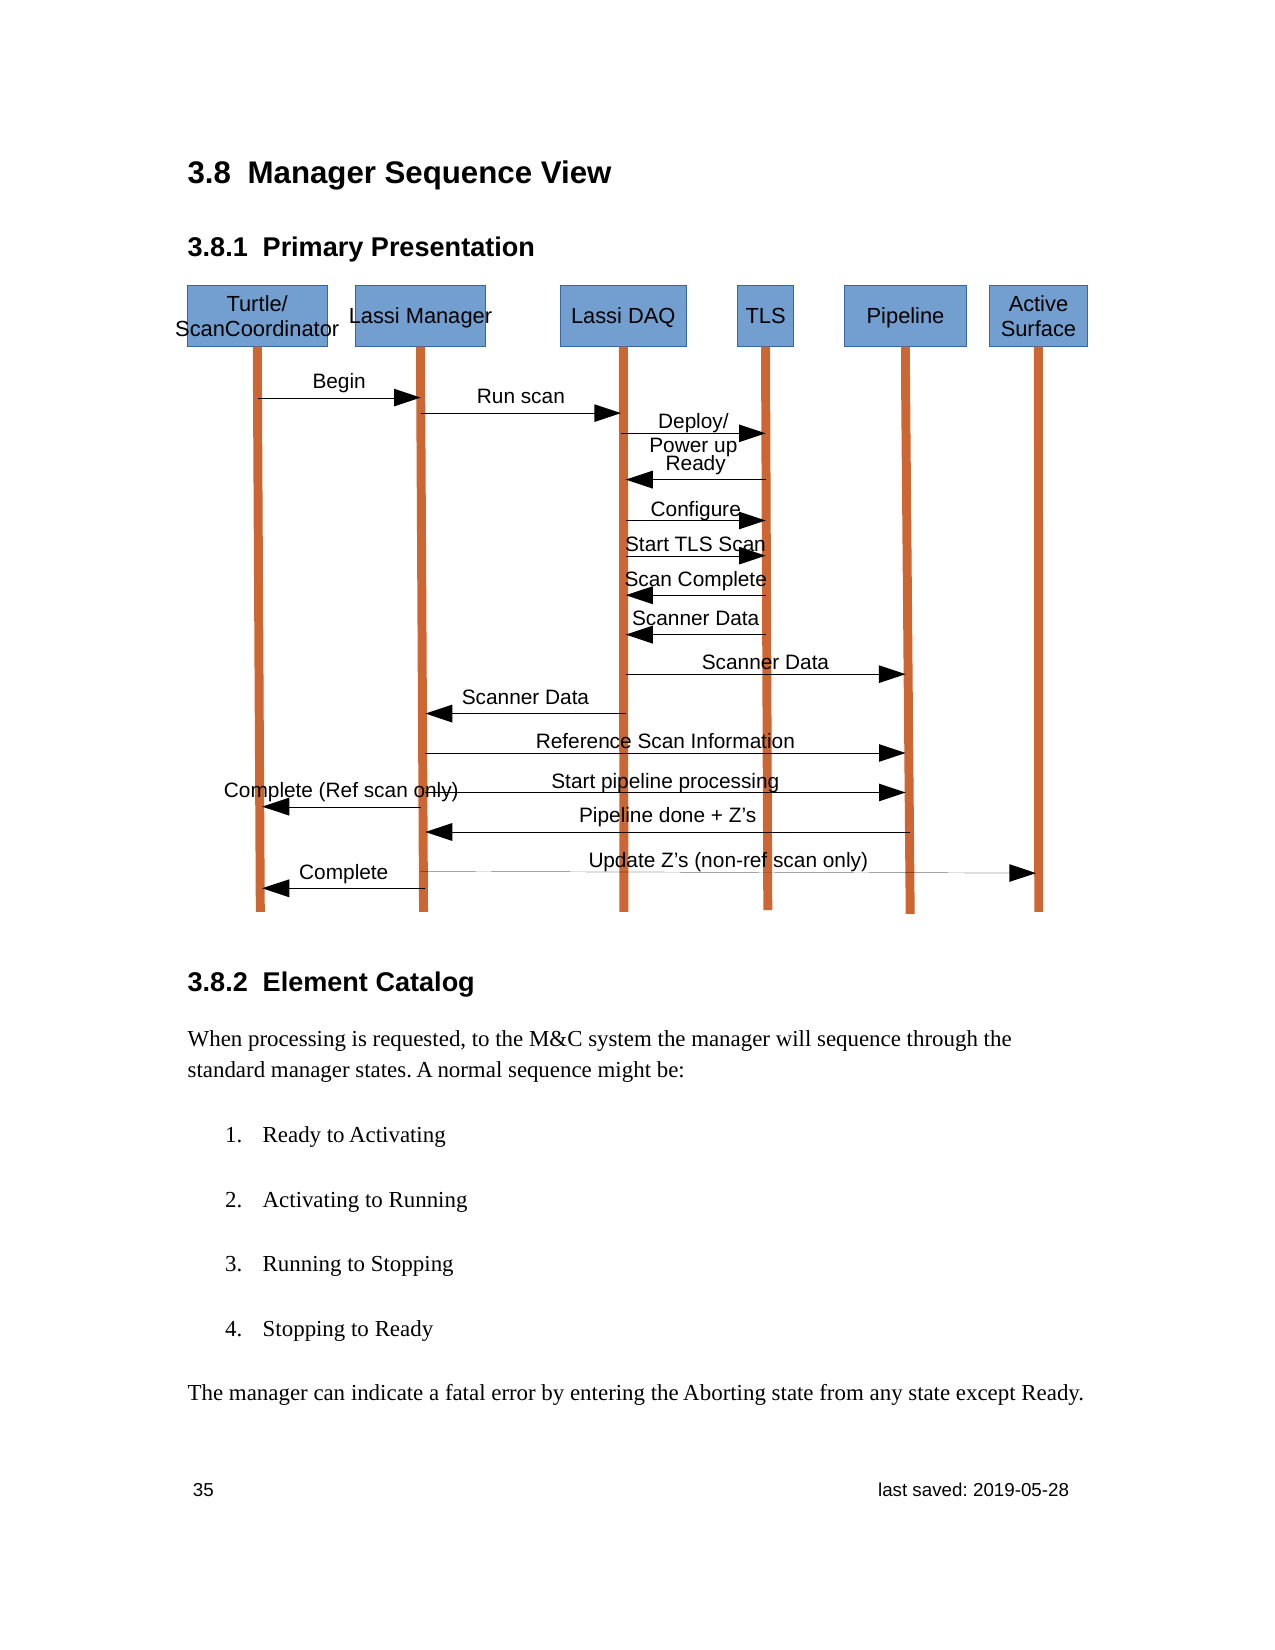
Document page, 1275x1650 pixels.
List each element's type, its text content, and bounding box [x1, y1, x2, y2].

list Ready to Activating [225, 1116, 1087, 1147]
list Stopping to Ready [225, 1310, 1087, 1341]
subtitle Manager Sequence View [187, 150, 1087, 189]
text When processing is requested, to the M&C system the manager will sequence through the standard manager states. A normal sequence might be: [187, 1020, 1087, 1083]
text The manager can indicate a fatal error by entering the Aborting state from any state except Ready. [187, 1374, 1087, 1406]
list Running to Stopping [225, 1245, 1087, 1277]
list Activating to Running [225, 1181, 1087, 1212]
subtitle Primary Presentation [187, 227, 1087, 262]
subtitle Element Catalog [187, 962, 1087, 997]
